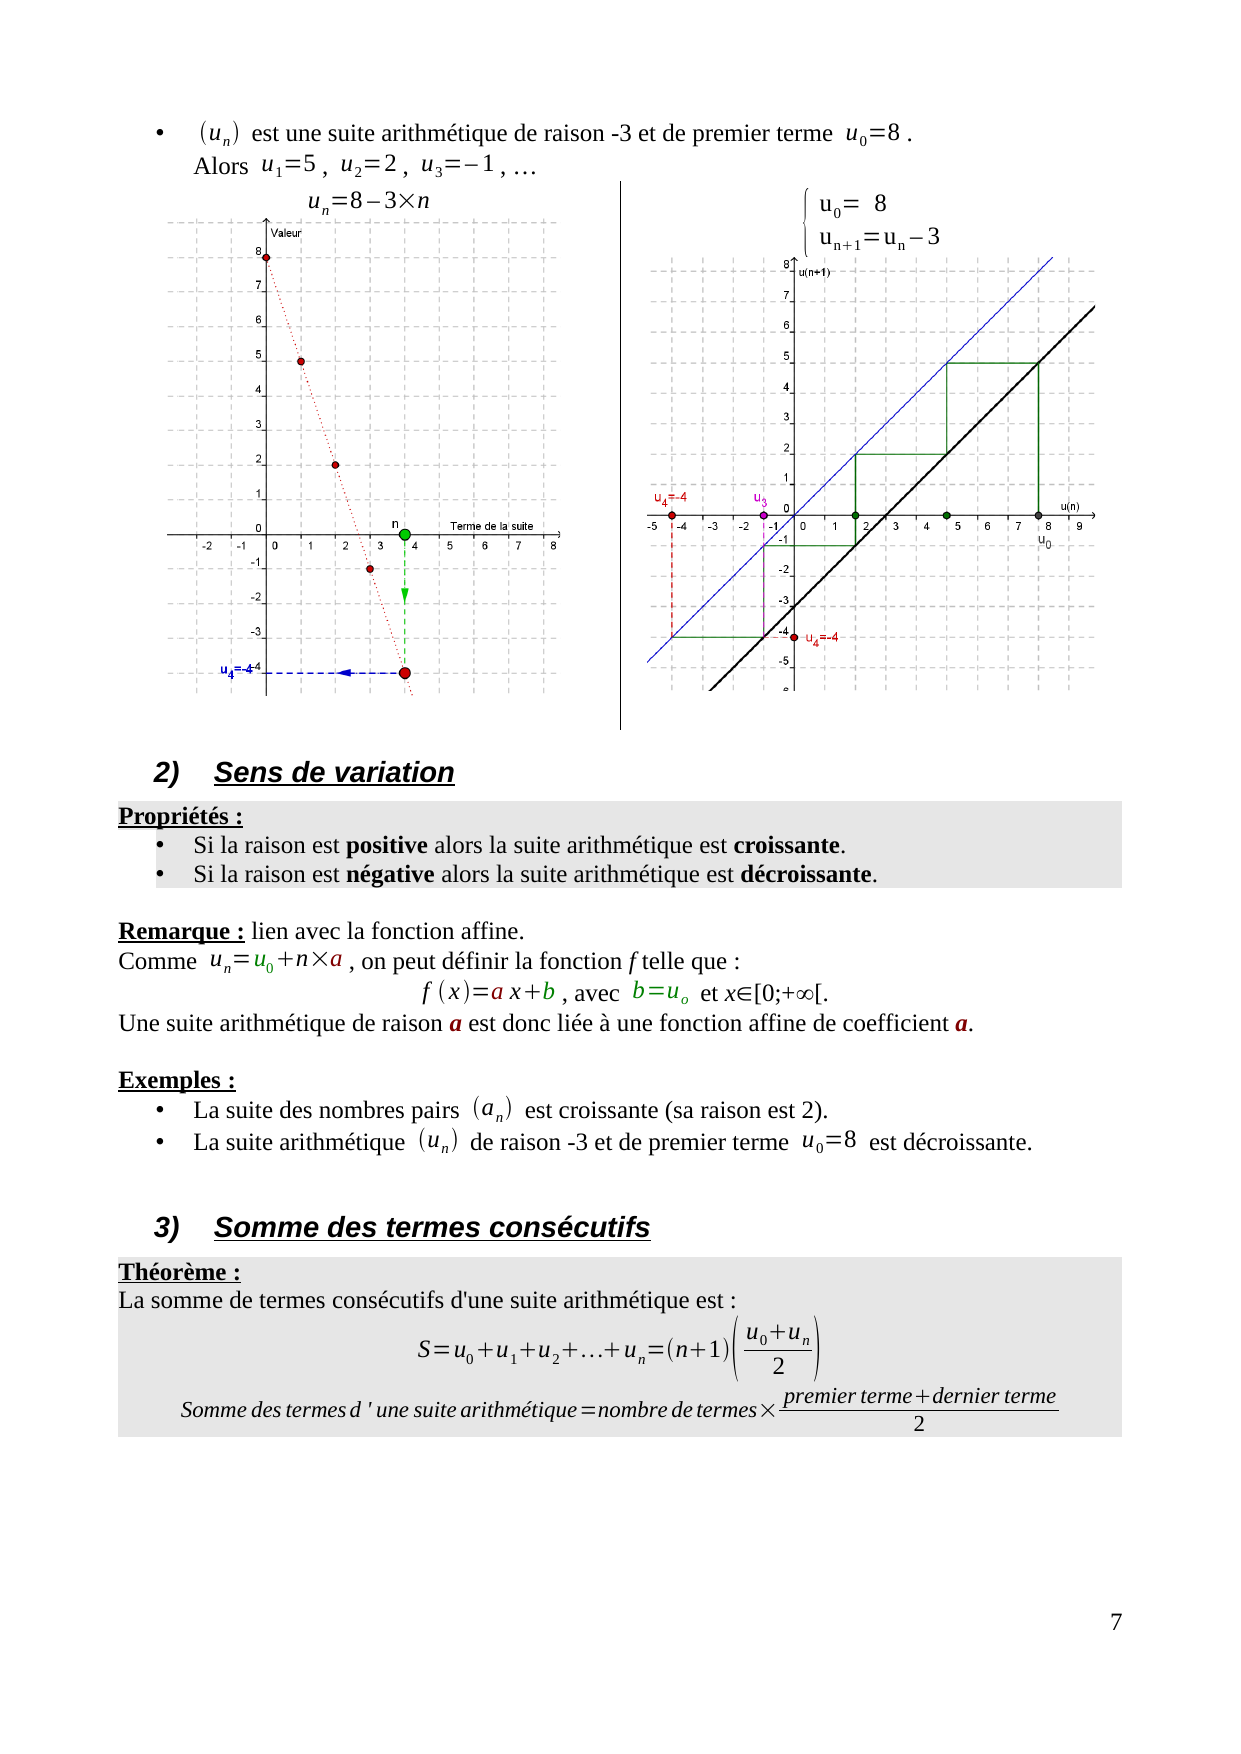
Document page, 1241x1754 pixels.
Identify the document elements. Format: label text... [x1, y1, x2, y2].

text La somme de termes consécutifs d'une suite arithmétique est : [118, 1285, 1122, 1314]
text Remarque : lien avec la fonction affine. [118, 916, 1122, 945]
text Propriétés : [118, 801, 1122, 830]
text , avec et x∈[0;+∞[. [118, 976, 1122, 1008]
text Exemples : [118, 1065, 1122, 1094]
text Comme , on peut définir la fonction f telle que : [118, 945, 1122, 976]
list Alors , , , … [156, 150, 1122, 181]
table_header [621, 181, 1122, 730]
list La suite arithmétique de raison -3 et de premier terme est décroissante. [156, 1125, 1122, 1157]
list Si la raison est négative alors la suite arithmétique est décroissante. [156, 859, 1122, 888]
list La suite des nombres pairs est croissante (sa raison est 2). [156, 1094, 1122, 1125]
text Théorème : [118, 1257, 1122, 1285]
text Une suite arithmétique de raison a est donc liée à une fonction affine de coefficient a. [118, 1008, 1122, 1037]
subtitle Sens de variation [153, 755, 1122, 789]
table_header [118, 181, 620, 730]
subtitle Somme des termes consécutifs [153, 1211, 1122, 1244]
list est une suite arithmétique de raison -3 et de premier terme . [156, 118, 1122, 150]
list Si la raison est positive alors la suite arithmétique est croissante. [156, 830, 1122, 859]
